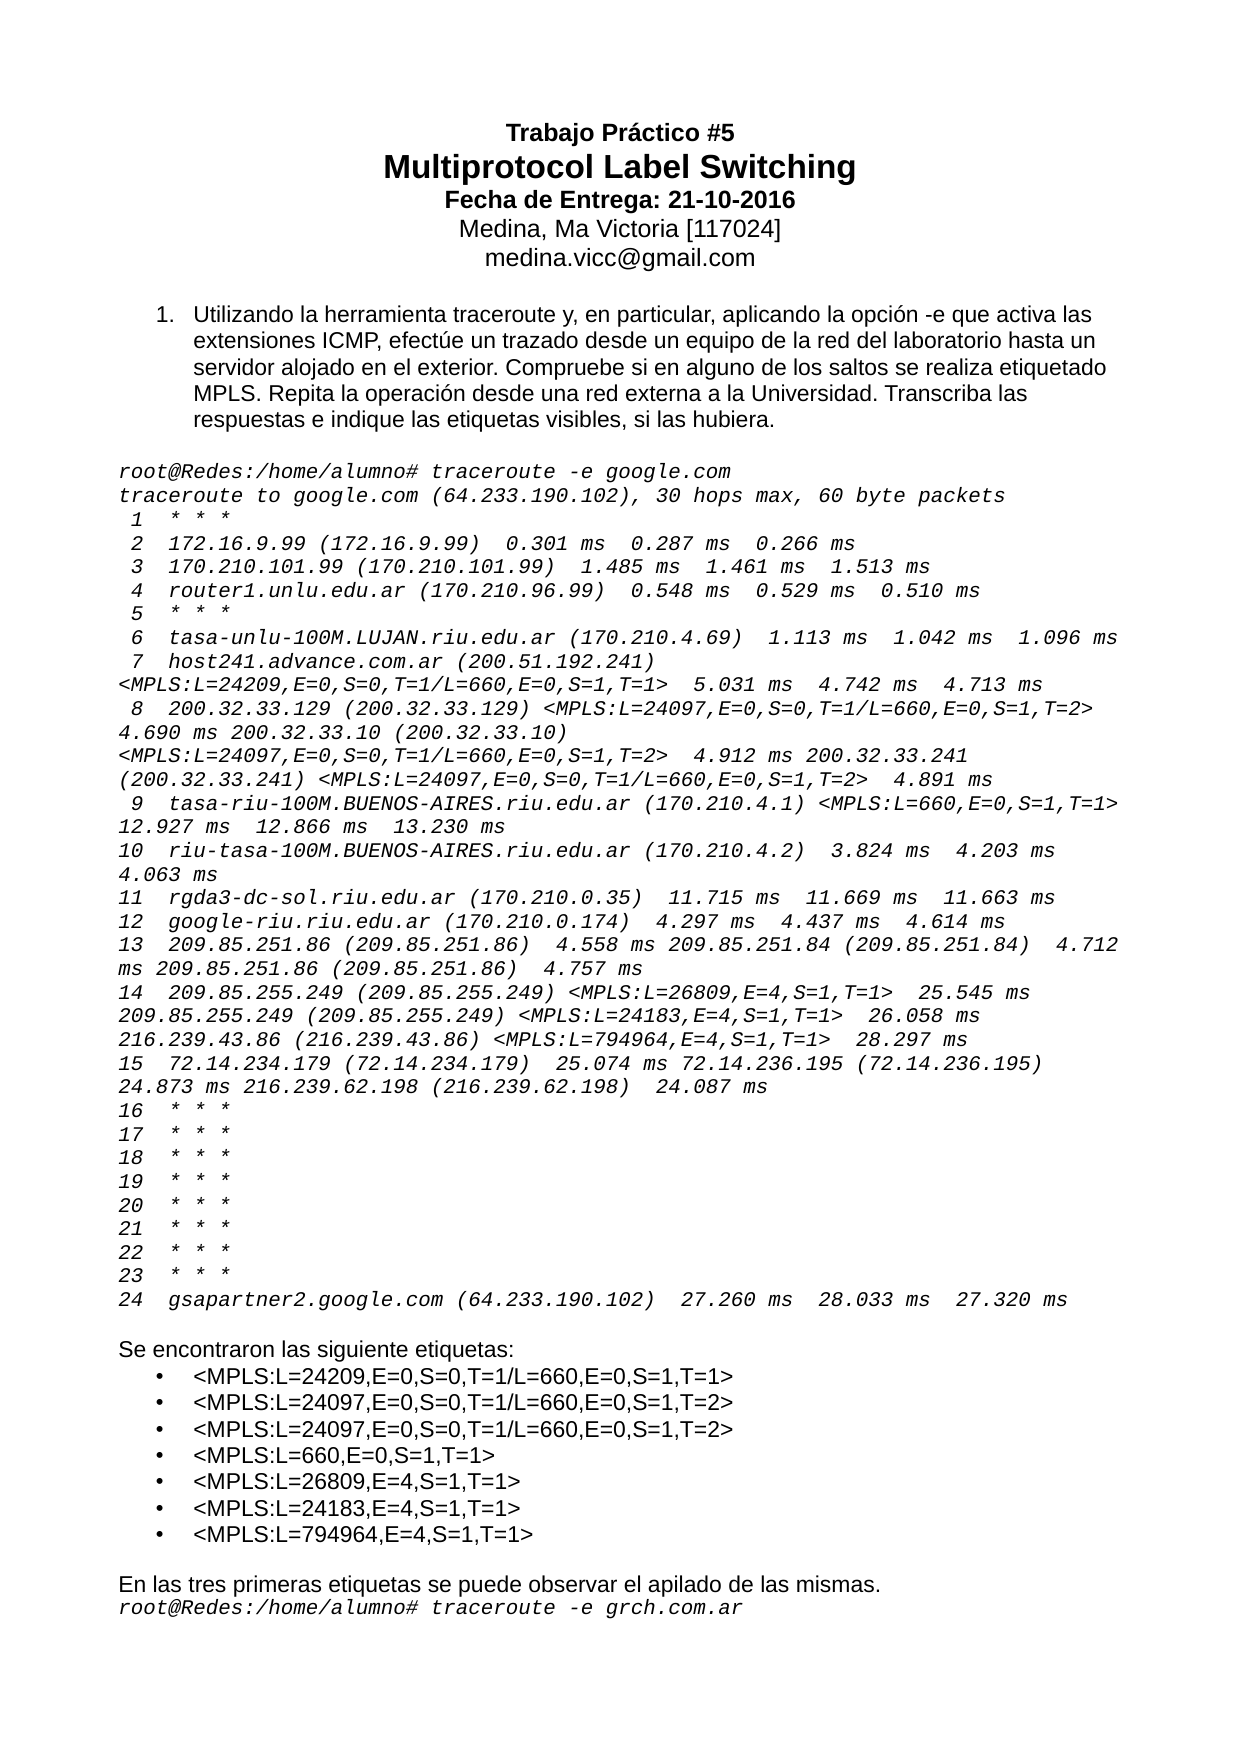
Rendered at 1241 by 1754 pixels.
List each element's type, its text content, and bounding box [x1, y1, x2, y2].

text 14 209.85.255.249 (209.85.255.249) <MPLS:L=26809,E=4,S=1,T=1> 25.545 ms 209.85.255.249 (209.85.255.249) <MPLS:L=24183,E=4,S=1,T=1> 26.058 ms 216.239.43.86 (216.239.43.86) <MPLS:L=794964,E=4,S=1,T=1> 28.297 ms [118, 982, 1122, 1053]
text 13 209.85.251.86 (209.85.251.86) 4.558 ms 209.85.251.84 (209.85.251.84) 4.712 ms 209.85.251.86 (209.85.251.86) 4.757 ms [118, 934, 1122, 982]
text root@Redes:/home/alumno# traceroute -e grch.com.ar [118, 1597, 1122, 1621]
list <MPLS:L=794964,E=4,S=1,T=1> [156, 1521, 1122, 1547]
text 24 gsapartner2.google.com (64.233.190.102) 27.260 ms 28.033 ms 27.320 ms [118, 1289, 1122, 1313]
text 4 router1.unlu.edu.ar (170.210.96.99) 0.548 ms 0.529 ms 0.510 ms [118, 580, 1122, 603]
text 6 tasa-unlu-100M.LUJAN.riu.edu.ar (170.210.4.69) 1.113 ms 1.042 ms 1.096 ms [118, 627, 1122, 651]
text 12 google-riu.riu.edu.ar (170.210.0.174) 4.297 ms 4.437 ms 4.614 ms [118, 911, 1122, 934]
text 8 200.32.33.129 (200.32.33.129) <MPLS:L=24097,E=0,S=0,T=1/L=660,E=0,S=1,T=2> 4.690 ms 200.32.33.10 (200.32.33.10) <MPLS:L=24097,E=0,S=0,T=1/L=660,E=0,S=1,T=2> 4.912 ms 200.32.33.241 (200.32.33.241) <MPLS:L=24097,E=0,S=0,T=1/L=660,E=0,S=1,T=2> 4.891 ms [118, 698, 1122, 793]
text 17 * * * [118, 1124, 1122, 1147]
text 18 * * * [118, 1147, 1122, 1171]
list <MPLS:L=24097,E=0,S=0,T=1/L=660,E=0,S=1,T=2> [156, 1389, 1122, 1416]
text 15 72.14.234.179 (72.14.234.179) 25.074 ms 72.14.236.195 (72.14.236.195) 24.873 ms 216.239.62.198 (216.239.62.198) 24.087 ms [118, 1053, 1122, 1100]
text 21 * * * [118, 1218, 1122, 1242]
text 16 * * * [118, 1100, 1122, 1124]
list <MPLS:L=660,E=0,S=1,T=1> [156, 1442, 1122, 1468]
text 3 170.210.101.99 (170.210.101.99) 1.485 ms 1.461 ms 1.513 ms [118, 556, 1122, 580]
list <MPLS:L=24097,E=0,S=0,T=1/L=660,E=0,S=1,T=2> [156, 1416, 1122, 1442]
text traceroute to google.com (64.233.190.102), 30 hops max, 60 byte packets [118, 485, 1122, 509]
list <MPLS:L=24209,E=0,S=0,T=1/L=660,E=0,S=1,T=1> [156, 1363, 1122, 1389]
text 20 * * * [118, 1194, 1122, 1218]
text 2 172.16.9.99 (172.16.9.99) 0.301 ms 0.287 ms 0.266 ms [118, 532, 1122, 556]
text 23 * * * [118, 1266, 1122, 1289]
text 10 riu-tasa-100M.BUENOS-AIRES.riu.edu.ar (170.210.4.2) 3.824 ms 4.203 ms 4.063 ms [118, 840, 1122, 887]
text En las tres primeras etiquetas se puede observar el apilado de las mismas. [118, 1571, 1122, 1597]
text 7 host241.advance.com.ar (200.51.192.241) <MPLS:L=24209,E=0,S=0,T=1/L=660,E=0,S=1,T=1> 5.031 ms 4.742 ms 4.713 ms [118, 651, 1122, 698]
text 9 tasa-riu-100M.BUENOS-AIRES.riu.edu.ar (170.210.4.1) <MPLS:L=660,E=0,S=1,T=1> 12.927 ms 12.866 ms 13.230 ms [118, 793, 1122, 840]
text 19 * * * [118, 1171, 1122, 1194]
text root@Redes:/home/alumno# traceroute -e google.com [118, 462, 1122, 485]
list <MPLS:L=24183,E=4,S=1,T=1> [156, 1494, 1122, 1521]
list Utilizando la herramienta traceroute y, en particular, aplicando la opción -e que activa las extensiones ICMP, efectúe un trazado desde un equipo de la red del laboratorio hasta un servidor alojado en el exterior. Compruebe si en alguno de los saltos se realiza etiquetado MPLS. Repita la operación desde una red externa a la Universidad. Transcriba las respuestas e indique las etiquetas visibles, si las hubiera. [156, 301, 1122, 433]
text 5 * * * [118, 603, 1122, 627]
text Se encontraron las siguiente etiquetas: [118, 1336, 1122, 1363]
text 22 * * * [118, 1242, 1122, 1266]
list <MPLS:L=26809,E=4,S=1,T=1> [156, 1468, 1122, 1494]
text 11 rgda3-dc-sol.riu.edu.ar (170.210.0.35) 11.715 ms 11.669 ms 11.663 ms [118, 887, 1122, 911]
text 1 * * * [118, 509, 1122, 532]
